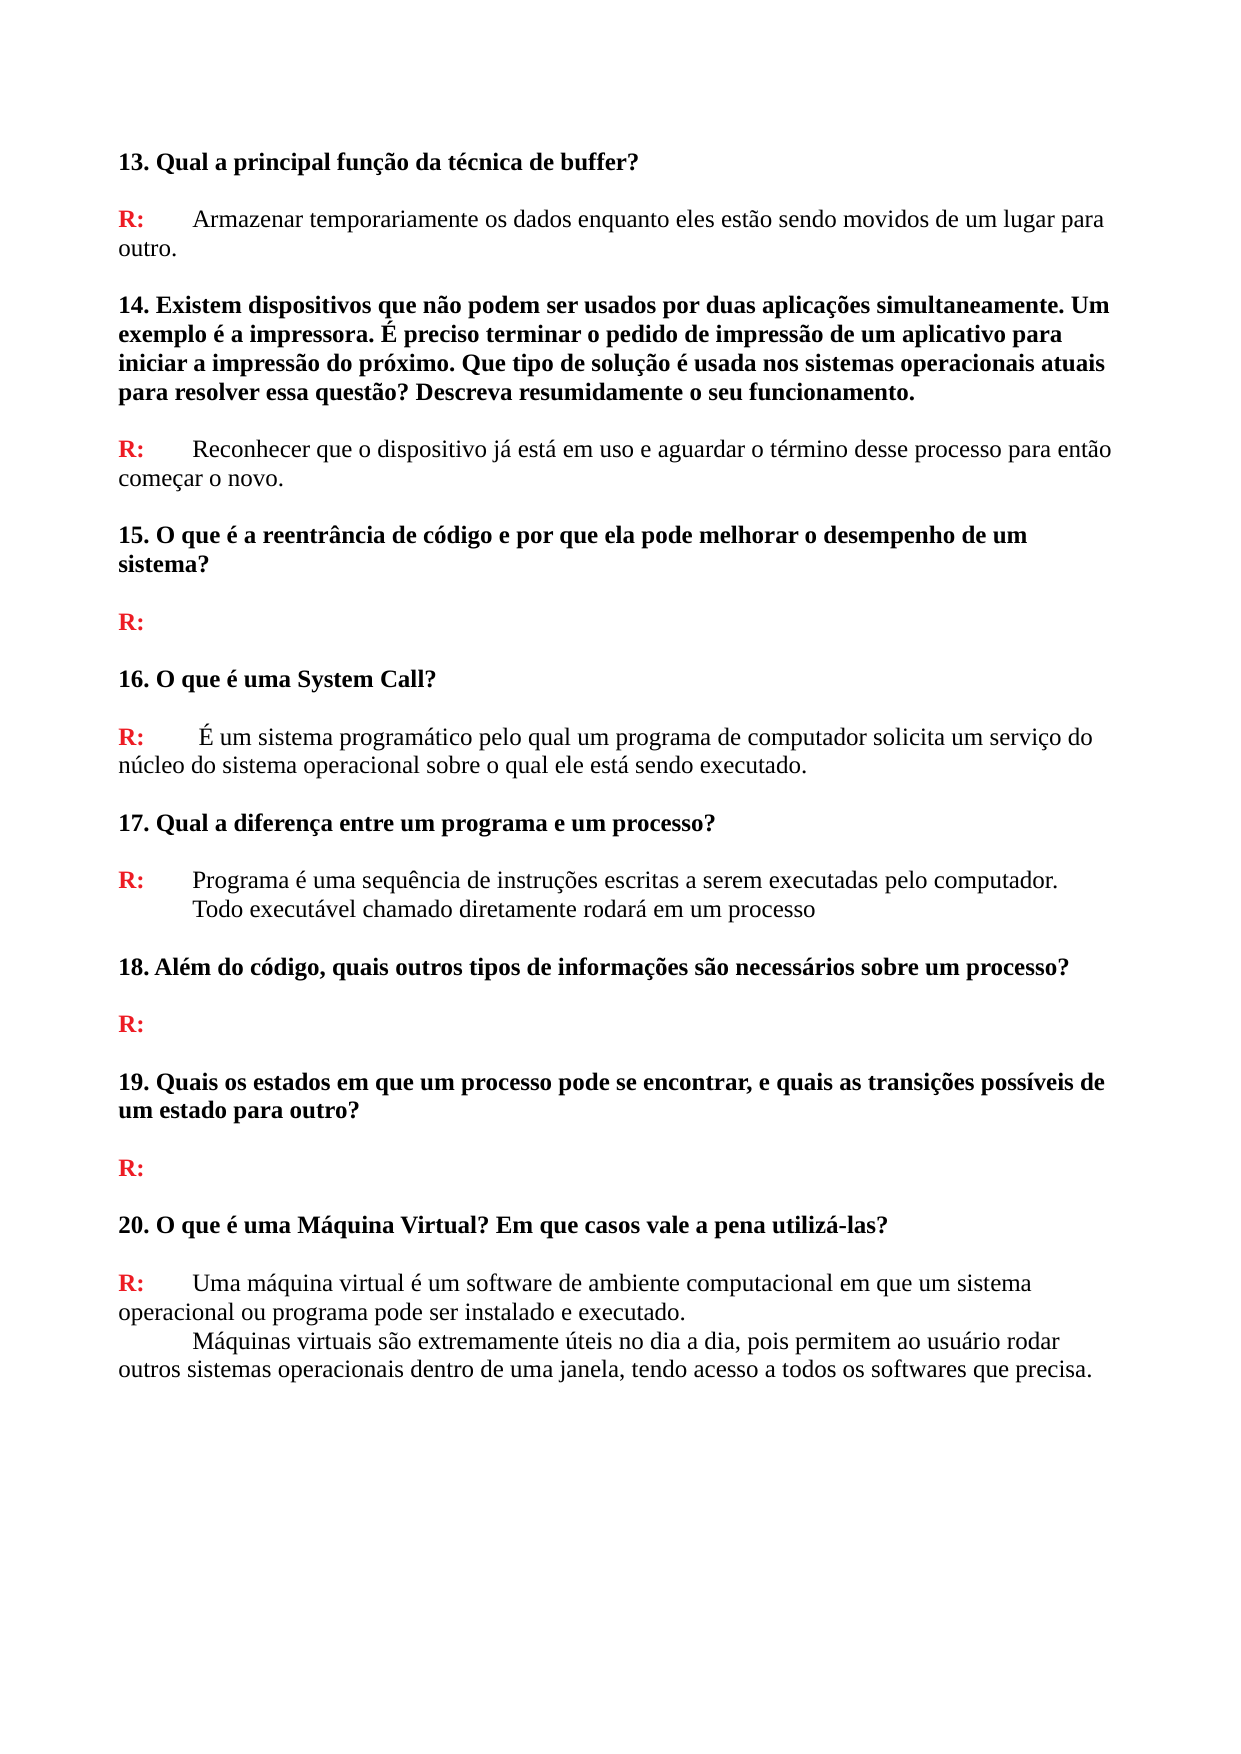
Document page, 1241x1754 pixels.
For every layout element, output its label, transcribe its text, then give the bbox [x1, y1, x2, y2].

text 16. O que é uma System Call? [118, 664, 1122, 693]
text R: [118, 607, 1122, 636]
text R: Uma máquina virtual é um software de ambiente computacional em que um sistema operacional ou programa pode ser instalado e executado. [118, 1268, 1122, 1326]
text R: Armazenar temporariamente os dados enquanto eles estão sendo movidos de um lugar para outro. [118, 204, 1122, 262]
text R: É um sistema programático pelo qual um programa de computador solicita um serviço do núcleo do sistema operacional sobre o qual ele está sendo executado. [118, 722, 1122, 779]
text 20. O que é uma Máquina Virtual? Em que casos vale a pena utilizá-las? [118, 1211, 1122, 1239]
text R: Reconhecer que o dispositivo já está em uso e aguardar o término desse processo para então começar o novo. [118, 434, 1122, 492]
text 13. Qual a principal função da técnica de buffer? [118, 147, 1122, 176]
text Todo executável chamado diretamente rodará em um processo [118, 894, 1122, 923]
text 18. Além do código, quais outros tipos de informações são necessários sobre um processo? [118, 952, 1122, 981]
text R: [118, 1009, 1122, 1038]
text R: [118, 1153, 1122, 1182]
text 14. Existem dispositivos que não podem ser usados por duas aplicações simultaneamente. Um exemplo é a impressora. É preciso terminar o pedido de impressão de um aplicativo para iniciar a impressão do próximo. Que tipo de solução é usada nos sistemas operacionais atuais para resolver essa questão? Descreva resumidamente o seu funcionamento. [118, 291, 1122, 406]
text Máquinas virtuais são extremamente úteis no dia a dia, pois permitem ao usuário rodar outros sistemas operacionais dentro de uma janela, tendo acesso a todos os softwares que precisa. [118, 1326, 1122, 1383]
text 19. Quais os estados em que um processo pode se encontrar, e quais as transições possíveis de um estado para outro? [118, 1067, 1122, 1124]
text 17. Qual a diferença entre um programa e um processo? [118, 808, 1122, 837]
text R: Programa é uma sequência de instruções escritas a serem executadas pelo computador. [118, 866, 1122, 894]
text 15. O que é a reentrância de código e por que ela pode melhorar o desempenho de um sistema? [118, 521, 1122, 578]
